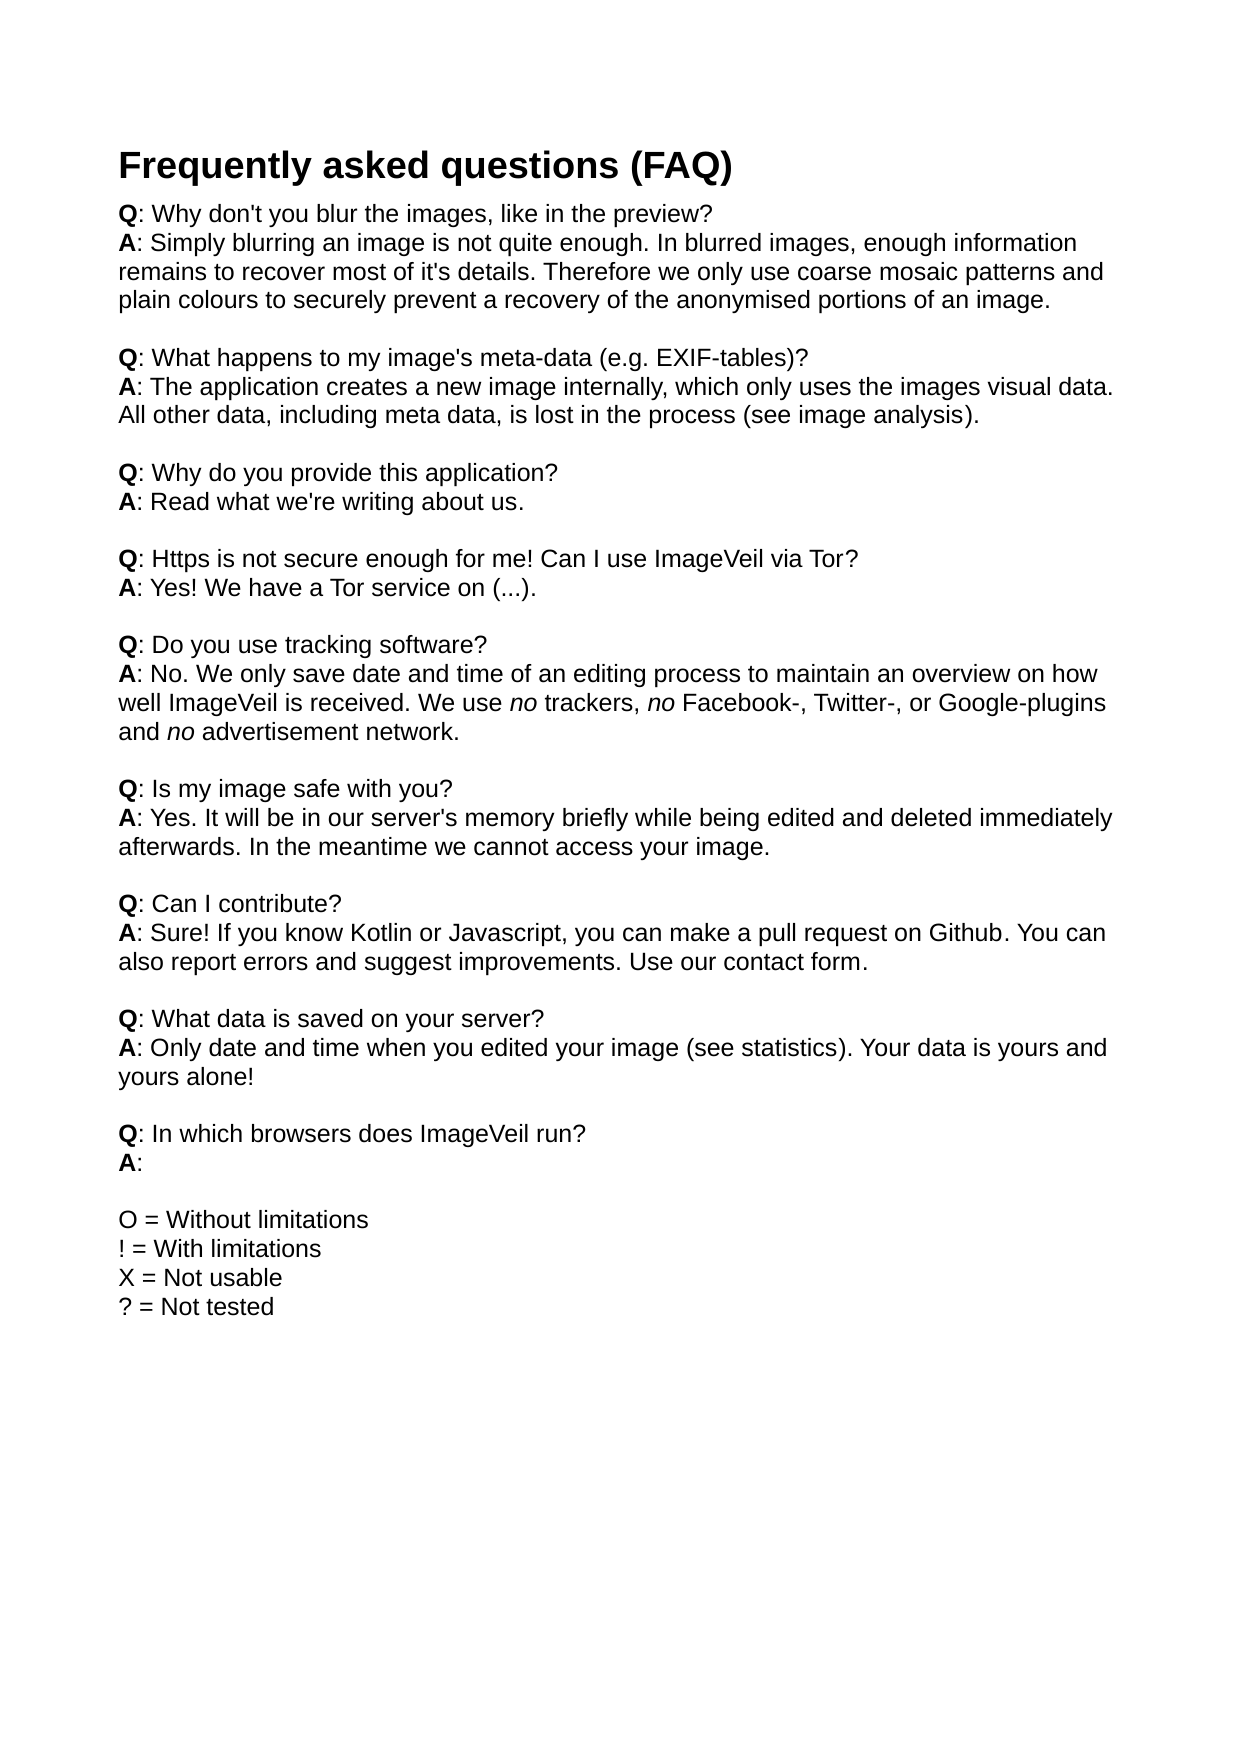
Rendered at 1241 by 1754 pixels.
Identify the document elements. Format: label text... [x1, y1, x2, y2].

text Q: Can I contribute? [118, 889, 1122, 918]
text ! = With limitations [118, 1234, 1122, 1263]
text A: The application creates a new image internally, which only uses the images visual data. All other data, including meta data, is lost in the process (see image analysis). [118, 372, 1122, 429]
text Q: Is my image safe with you? [118, 774, 1122, 803]
text Q: Why don't you blur the images, like in the preview? [118, 199, 1122, 228]
text Q: Https is not secure enough for me! Can I use ImageVeil via Tor? [118, 544, 1122, 573]
text O = Without limitations [118, 1206, 1122, 1234]
text A: No. We only save date and time of an editing process to maintain an overview on how well ImageVeil is received. We use no trackers, no Facebook-, Twitter-, or Google-plugins and no advertisement network. [118, 659, 1122, 746]
text A: Read what we're writing about us. [118, 487, 1122, 516]
text Q: In which browsers does ImageVeil run? [118, 1119, 1122, 1148]
text A: Yes. It will be in our server's memory briefly while being edited and deleted immediately afterwards. In the meantime we cannot access your image. [118, 803, 1122, 861]
text A: [118, 1148, 1122, 1177]
text A: Yes! We have a Tor service on (...). [118, 573, 1122, 602]
text ? = Not tested [118, 1292, 1122, 1321]
text A: Sure! If you know Kotlin or Javascript, you can make a pull request on Github. You can also report errors and suggest improvements. Use our contact form. [118, 918, 1122, 976]
subtitle Frequently asked questions (FAQ) [118, 143, 1122, 187]
text Q: Do you use tracking software? [118, 631, 1122, 659]
text A: Simply blurring an image is not quite enough. In blurred images, enough information remains to recover most of it's details. Therefore we only use coarse mosaic patterns and plain colours to securely prevent a recovery of the anonymised portions of an image. [118, 228, 1122, 314]
text Q: What happens to my image's meta-data (e.g. EXIF-tables)? [118, 343, 1122, 372]
text A: Only date and time when you edited your image (see statistics). Your data is yours and yours alone! [118, 1033, 1122, 1091]
text Q: Why do you provide this application? [118, 458, 1122, 487]
text Q: What data is saved on your server? [118, 1004, 1122, 1033]
text X = Not usable [118, 1263, 1122, 1292]
